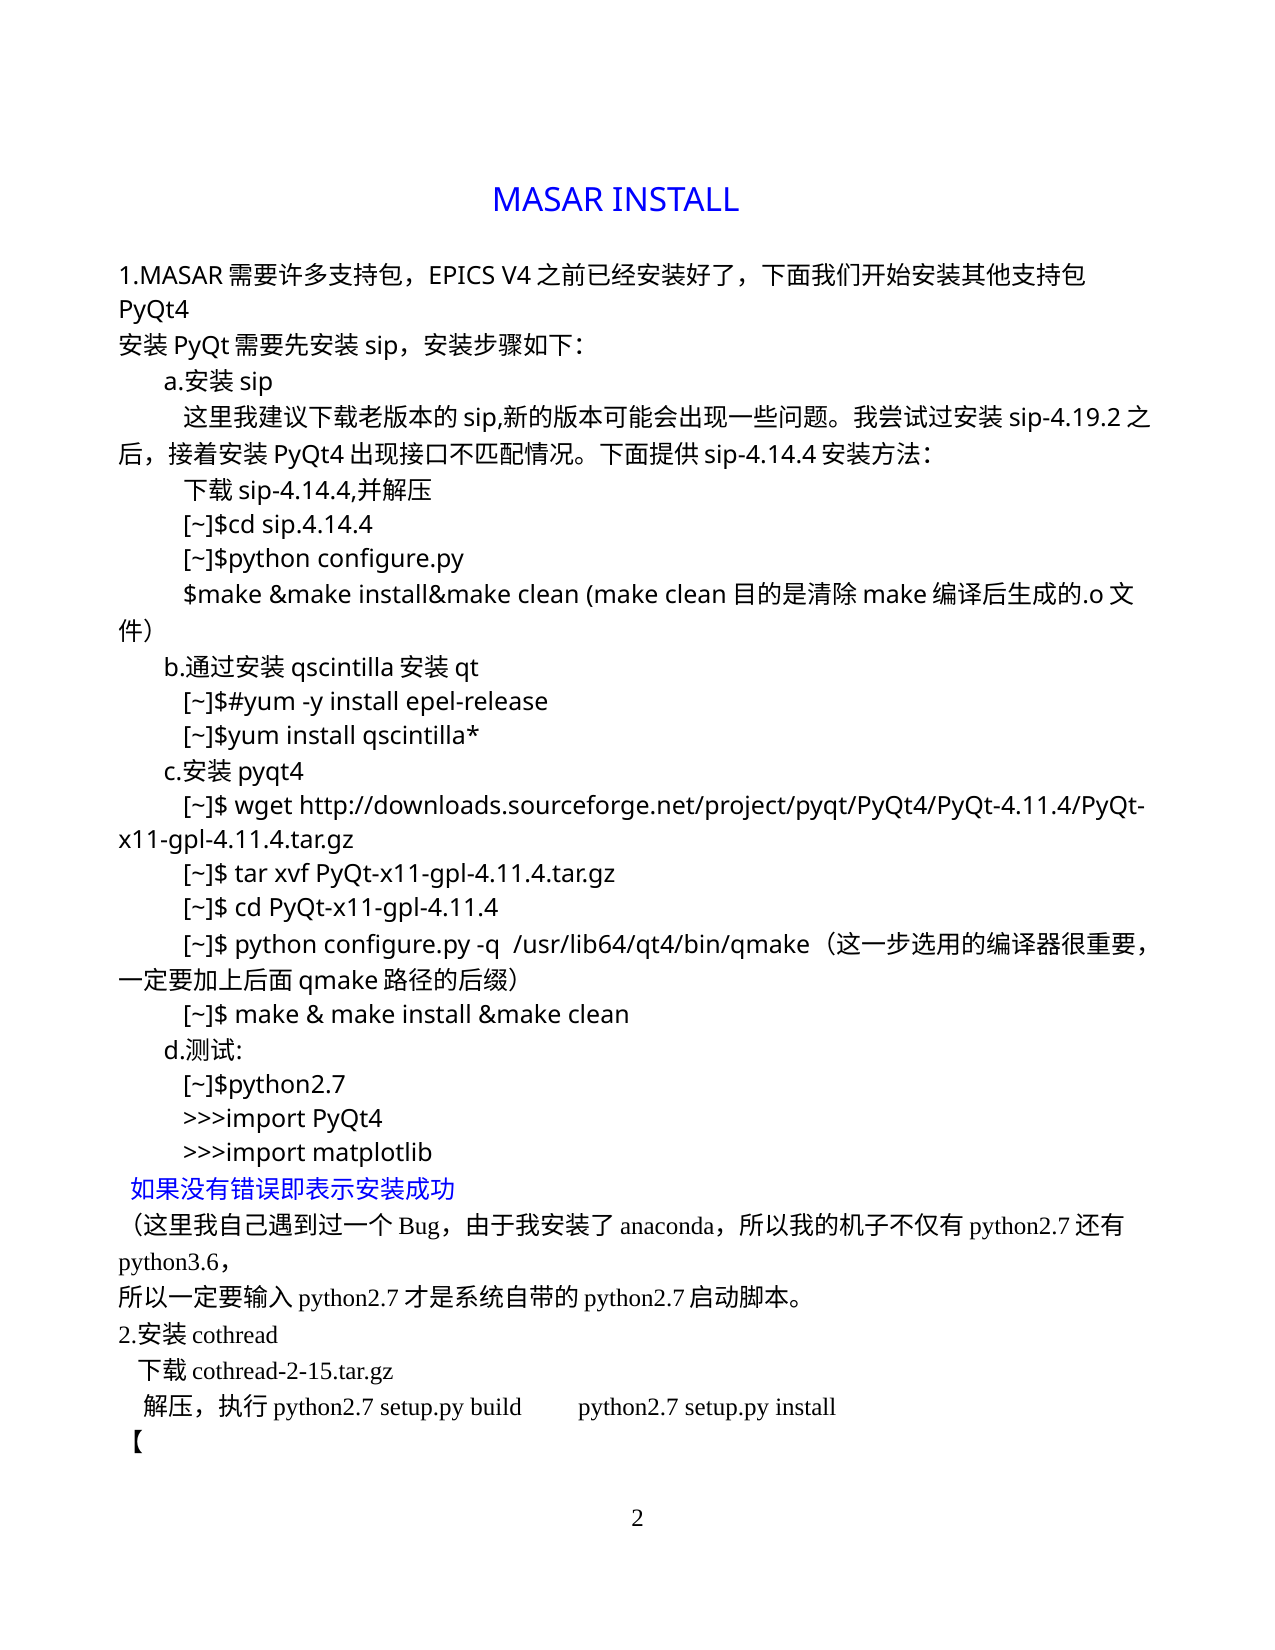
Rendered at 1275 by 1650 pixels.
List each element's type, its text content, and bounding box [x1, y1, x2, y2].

text c.安装pyqt4 [118, 752, 1157, 788]
text [~]$python2.7 [118, 1067, 1157, 1101]
text [~]$ wget http://downloads.sourceforge.net/project/pyqt/PyQt4/PyQt-4.11.4/PyQt-x11-gpl-4.11.4.tar.gz [118, 788, 1157, 856]
text （这里我自己遇到过一个Bug，由于我安装了anaconda，所以我的机子不仅有python2.7还有python3.6， [118, 1205, 1157, 1278]
text [~]$#yum -y install epel-release [118, 683, 1157, 718]
text [~]$ tar xvf PyQt-x11-gpl-4.11.4.tar.gz [118, 856, 1157, 890]
text >>>import PyQt4 [118, 1101, 1157, 1135]
text 所以一定要输入python2.7才是系统自带的python2.7启动脚本。 [118, 1278, 1157, 1314]
text b.通过安装qscintilla安装qt [118, 647, 1157, 683]
text [~]$ make & make install &make clean [118, 997, 1157, 1031]
text 下载sip-4.14.4,并解压 [118, 470, 1157, 507]
text d.测试: [118, 1031, 1157, 1067]
text [~]$python configure.py [118, 541, 1157, 575]
text 【 [118, 1423, 1157, 1459]
text a.安装sip [118, 362, 1157, 398]
text 下载cothread-2-15.tar.gz [118, 1350, 1157, 1387]
text 这里我建议下载老版本的sip,新的版本可能会出现一些问题。我尝试过安装sip-4.19.2之后，接着安装PyQt4出现接口不匹配情况。下面提供sip-4.14.4安装方法： [118, 398, 1157, 470]
text 1.MASAR需要许多支持包，EPICS V4之前已经安装好了，下面我们开始安装其他支持包PyQt4 [118, 255, 1157, 325]
text >>>import matplotlib [118, 1135, 1157, 1169]
text [~]$ cd PyQt-x11-gpl-4.11.4 [118, 890, 1157, 924]
text MASAR INSTALL [118, 176, 1157, 221]
text [~]$yum install qscintilla* [118, 718, 1157, 752]
text $make &make install&make clean (make clean目的是清除make编译后生成的.o文件） [118, 575, 1157, 647]
text 解压，执行python2.7 setup.py build python2.7 setup.py install [118, 1387, 1157, 1423]
text [~]$ python configure.py -q /usr/lib64/qt4/bin/qmake（这一步选用的编译器很重要，一定要加上后面qmake路径的后缀） [118, 924, 1157, 997]
text 安装PyQt需要先安装sip，安装步骤如下： [118, 325, 1157, 362]
text 如果没有错误即表示安装成功 [118, 1169, 1157, 1205]
text [~]$cd sip.4.14.4 [118, 507, 1157, 541]
text 2.安装cothread [118, 1314, 1157, 1350]
